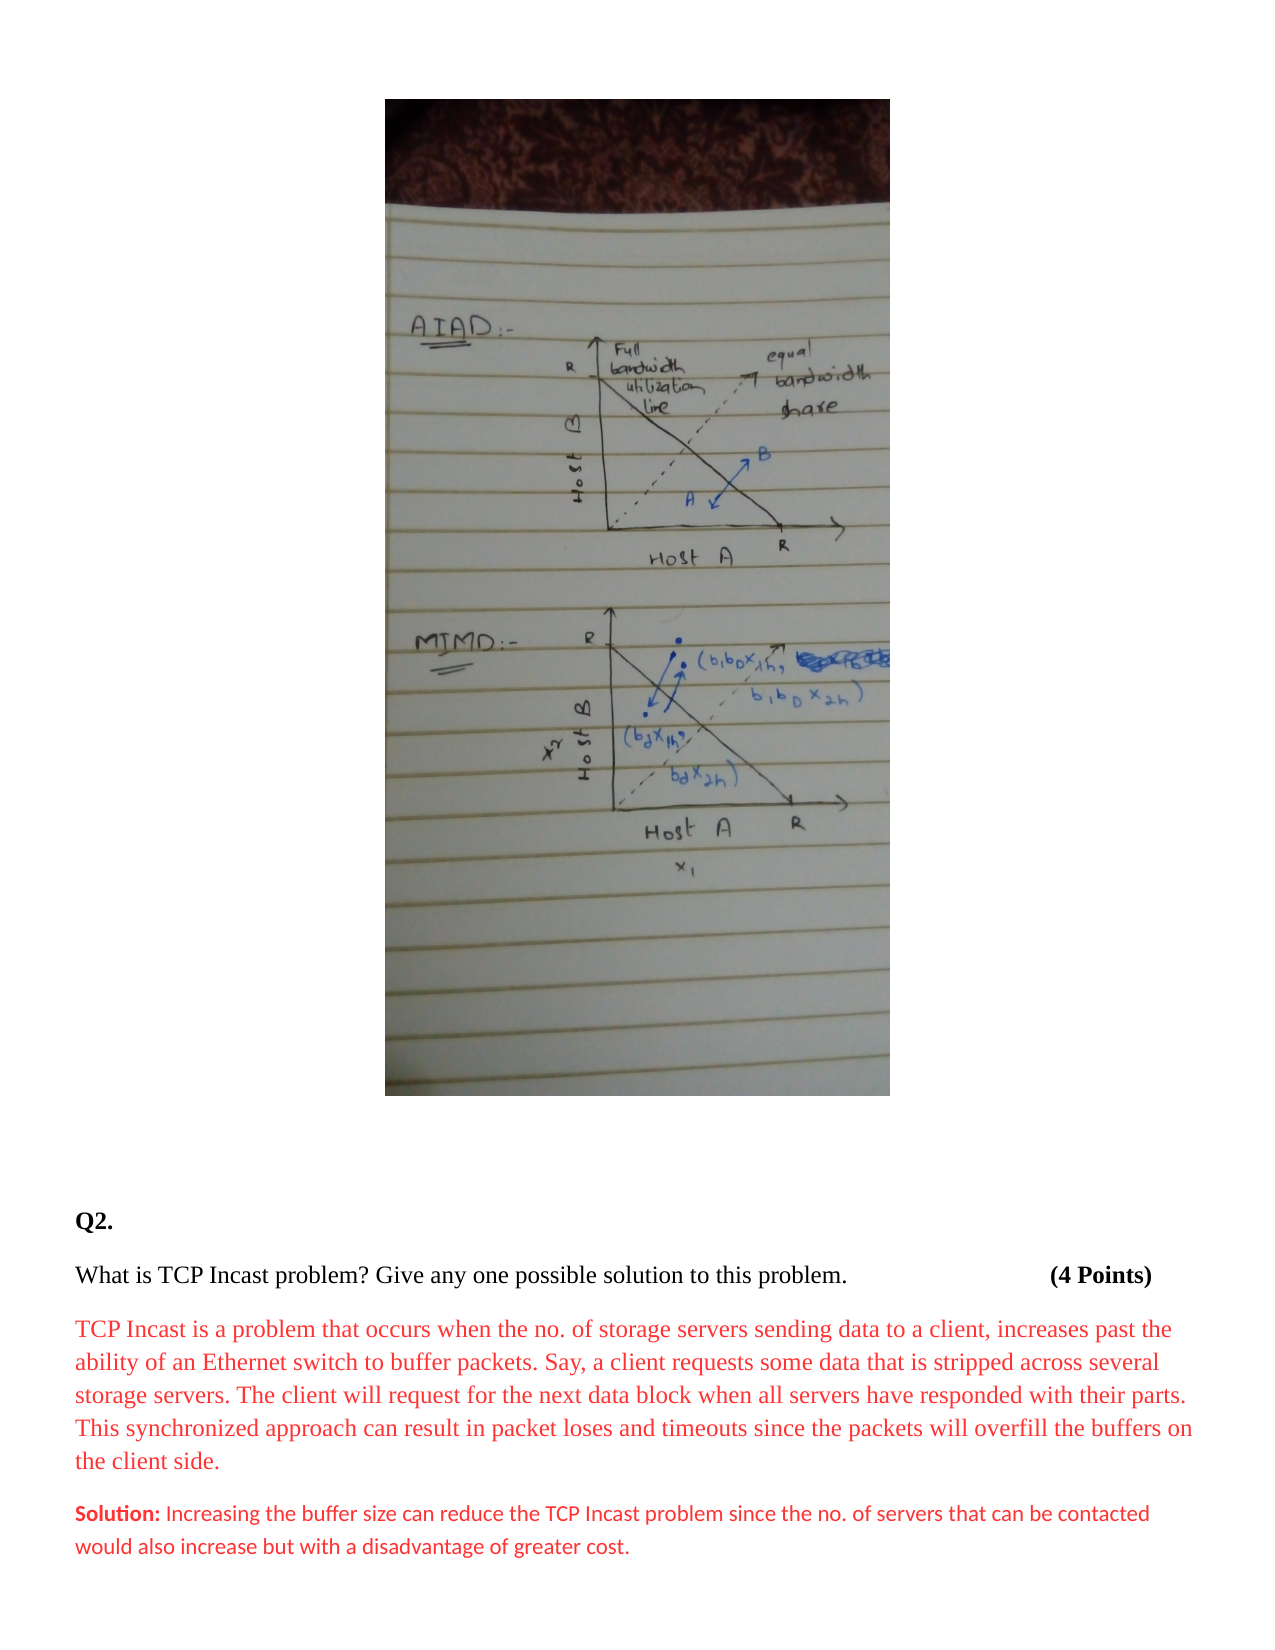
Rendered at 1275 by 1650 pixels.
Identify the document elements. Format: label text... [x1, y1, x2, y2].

text What is TCP Incast problem? Give any one possible solution to this problem. (4 Points) [75, 1260, 1200, 1288]
text Q2. [75, 1206, 1200, 1235]
text Solution: Increasing the buffer size can reduce the TCP Incast problem since the no. of servers that can be contacted would also increase but with a disadvantage of greater cost. [75, 1499, 1200, 1560]
text TCP Incast is a problem that occurs when the no. of storage servers sending data to a client, increases past the ability of an Ethernet switch to buffer packets. Say, a client requests some data that is stripped across several storage servers. The client will request for the next data block when all servers have responded with their parts. This synchronized approach can result in packet loses and timeouts since the packets will overfill the buffers on the client side. [75, 1314, 1200, 1474]
picture [385, 99, 890, 1096]
